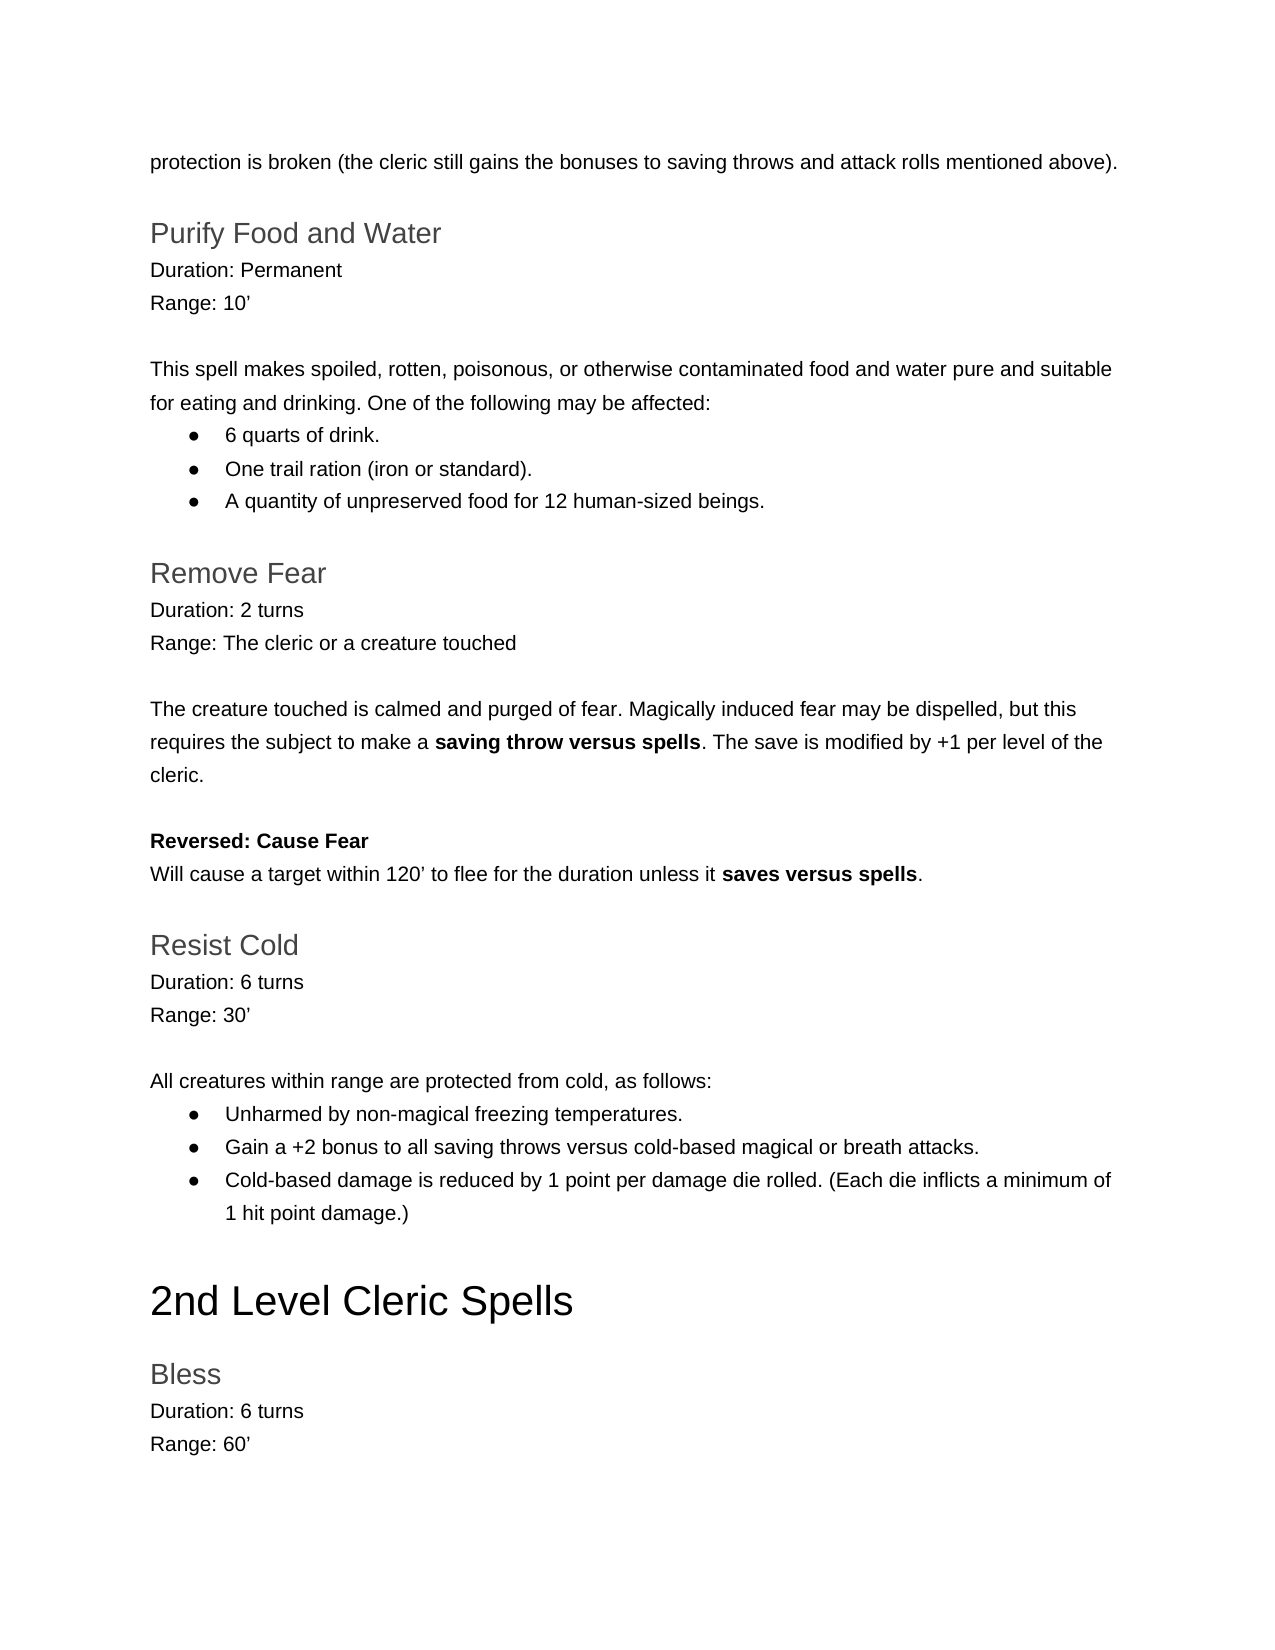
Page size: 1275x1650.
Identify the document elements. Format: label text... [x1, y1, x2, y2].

text Duration: 6 turns [150, 1399, 1125, 1423]
subtitle Remove Fear [150, 556, 1125, 589]
text Range: The cleric or a creature touched [150, 631, 1125, 654]
subtitle Resist Cold [150, 928, 1125, 962]
text The creature touched is calmed and purged of fear. Magically induced fear may be dispelled, but this requires the subject to make a saving throw versus spells. The save is modified by +1 per level of the cleric. [150, 697, 1125, 787]
list 6 quarts of drink. [187, 423, 1125, 447]
subtitle 2nd Level Cleric Spells [150, 1276, 1125, 1324]
text Duration: 6 turns [150, 970, 1125, 994]
text Duration: 2 turns [150, 598, 1125, 622]
list Cold-based damage is reduced by 1 point per damage die rolled. (Each die inflicts a minimum of 1 hit point damage.) [187, 1168, 1125, 1225]
text protection is broken (the cleric still gains the bonuses to saving throws and attack rolls mentioned above). [150, 150, 1125, 174]
text Reversed: Cause Fear [150, 829, 1125, 853]
list Gain a +2 bonus to all saving throws versus cold-based magical or breath attacks. [187, 1135, 1125, 1159]
text Will cause a target within 120’ to flee for the duration unless it saves versus spells. [150, 862, 1125, 886]
subtitle Purify Food and Water [150, 216, 1125, 250]
text Range: 10’ [150, 291, 1125, 315]
subtitle Bless [150, 1357, 1125, 1391]
text All creatures within range are protected from cold, as follows: [150, 1069, 1125, 1093]
text Range: 60’ [150, 1432, 1125, 1456]
text Range: 30’ [150, 1003, 1125, 1027]
list Unharmed by non-magical freezing temperatures. [187, 1102, 1125, 1126]
text Duration: Permanent [150, 258, 1125, 282]
text This spell makes spoiled, rotten, poisonous, or otherwise contaminated food and water pure and suitable for eating and drinking. One of the following may be affected: [150, 357, 1125, 414]
list One trail ration (iron or standard). [187, 456, 1125, 480]
list A quantity of unpreserved food for 12 human-sized beings. [187, 489, 1125, 513]
